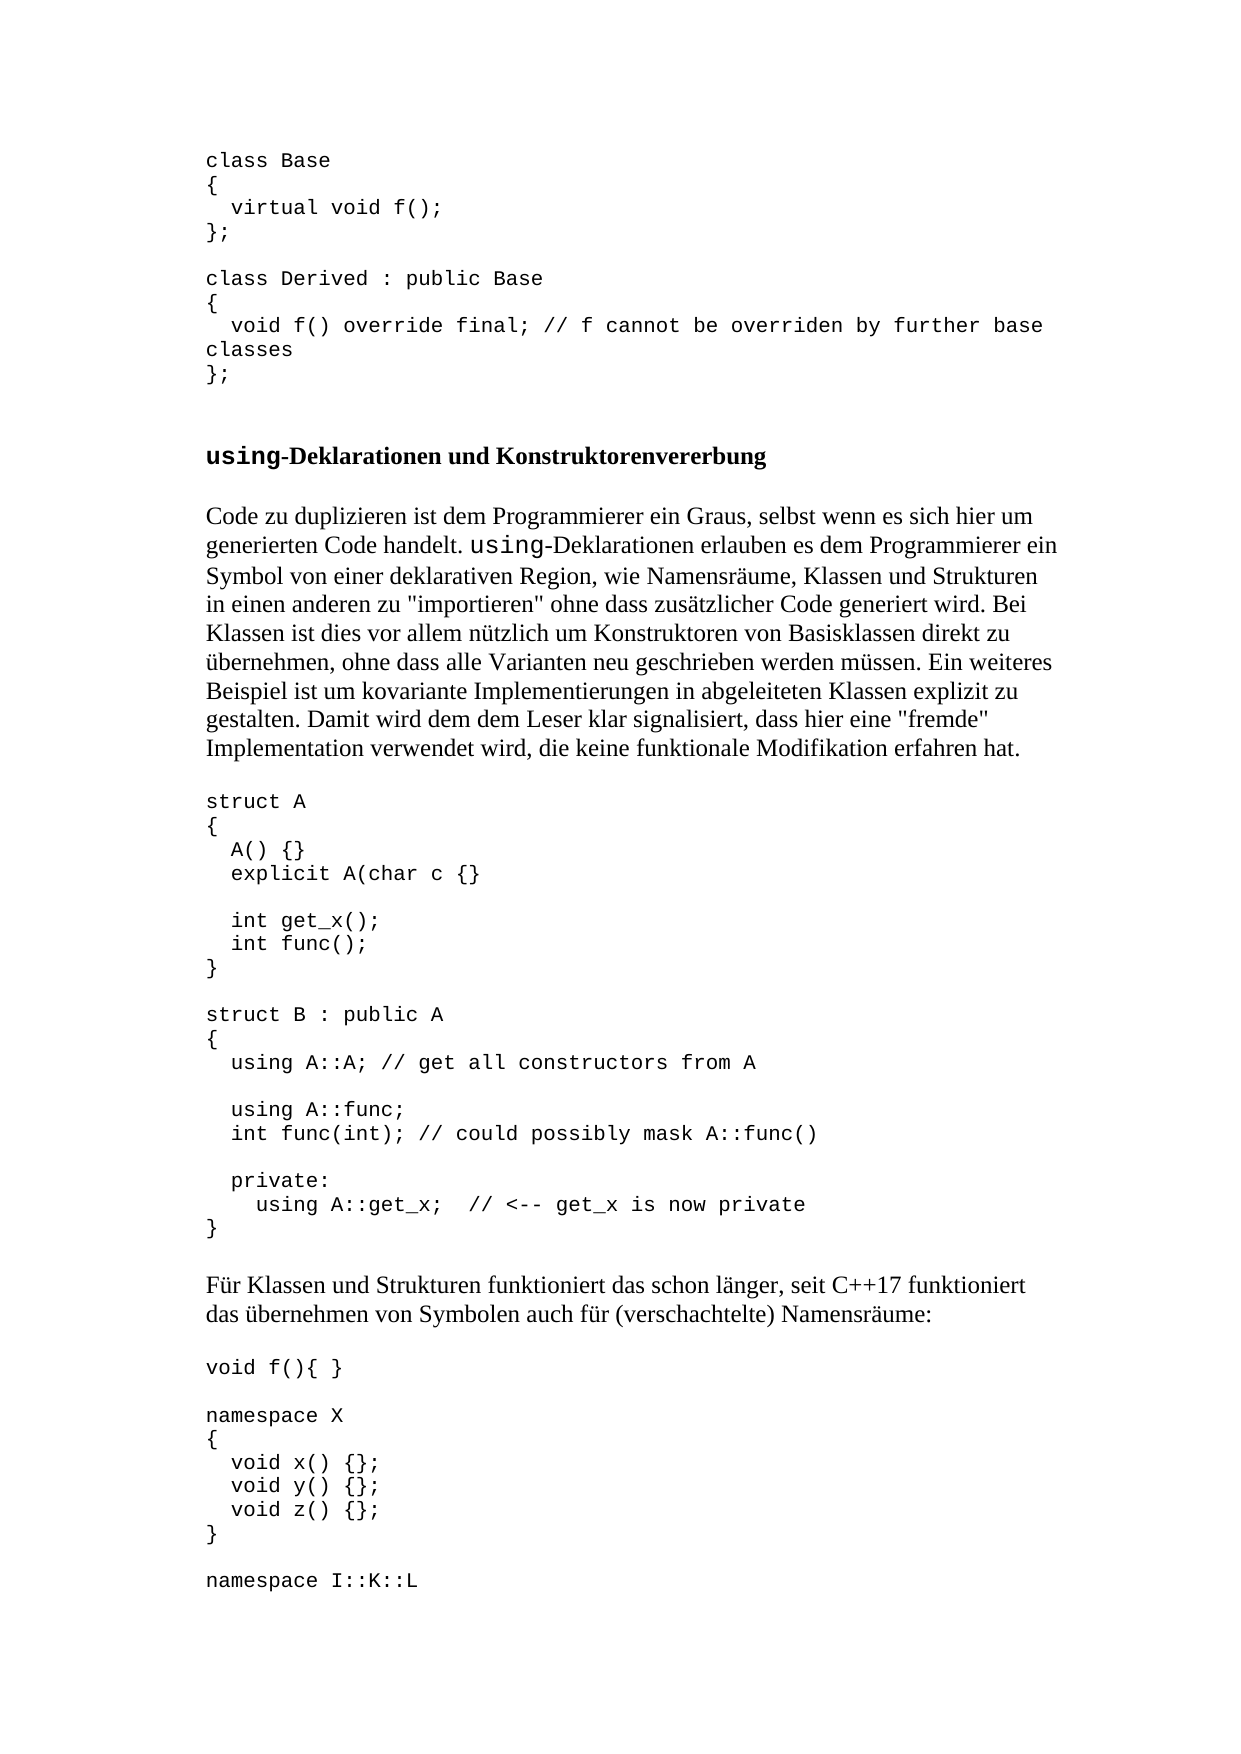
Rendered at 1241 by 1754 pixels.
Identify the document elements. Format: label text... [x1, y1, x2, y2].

text void f(){ } [206, 1357, 1063, 1381]
text void z() {}; [206, 1499, 1063, 1523]
text namespace I::K::L [206, 1570, 1063, 1594]
text using A::func; [206, 1099, 1063, 1123]
text Code zu duplizieren ist dem Programmierer ein Graus, selbst wenn es sich hier um generierten Code handelt. using-Deklarationen erlauben es dem Programmierer ein Symbol von einer deklarativen Region, wie Namensräume, Klassen und Strukturen in einen anderen zu "importieren" ohne dass zusätzlicher Code generiert wird. Bei Klassen ist dies vor allem nützlich um Konstruktoren von Basisklassen direkt zu übernehmen, ohne dass alle Varianten neu geschrieben werden müssen. Ein weiteres Beispiel ist um kovariante Implementierungen in abgeleiteten Klassen explizit zu gestalten. Damit wird dem dem Leser klar signalisiert, dass hier eine "fremde" Implementation verwendet wird, die keine funktionale Modifikation erfahren hat. [206, 501, 1063, 762]
text explicit A(char c {} [206, 862, 1063, 886]
text using A::get_x; // <-- get_x is now private [206, 1193, 1063, 1217]
subtitle using-Deklarationen und Konstruktorenvererbung [206, 441, 1063, 472]
text { [206, 292, 1063, 316]
text } [206, 1523, 1063, 1546]
text private: [206, 1170, 1063, 1193]
text { [206, 174, 1063, 197]
text } [206, 957, 1063, 981]
text }; [206, 363, 1063, 386]
text void f() override final; // f cannot be overriden by further base classes [206, 316, 1063, 363]
text Für Klassen und Strukturen funktioniert das schon länger, seit C++17 funktioniert das übernehmen von Symbolen auch für (verschachtelte) Namensräume: [206, 1270, 1063, 1328]
text struct A [206, 792, 1063, 815]
text A() {} [206, 839, 1063, 862]
text { [206, 1028, 1063, 1052]
text int func(); [206, 933, 1063, 957]
text using A::A; // get all constructors from A [206, 1052, 1063, 1075]
text int func(int); // could possibly mask A::func() [206, 1123, 1063, 1146]
text void x() {}; [206, 1452, 1063, 1476]
text { [206, 1428, 1063, 1452]
text }; [206, 221, 1063, 244]
text } [206, 1217, 1063, 1241]
text int get_x(); [206, 910, 1063, 933]
text void y() {}; [206, 1476, 1063, 1499]
text { [206, 815, 1063, 839]
text class Derived : public Base [206, 268, 1063, 292]
text struct B : public A [206, 1004, 1063, 1028]
text namespace X [206, 1404, 1063, 1428]
text virtual void f(); [206, 197, 1063, 221]
text class Base [206, 150, 1063, 174]
